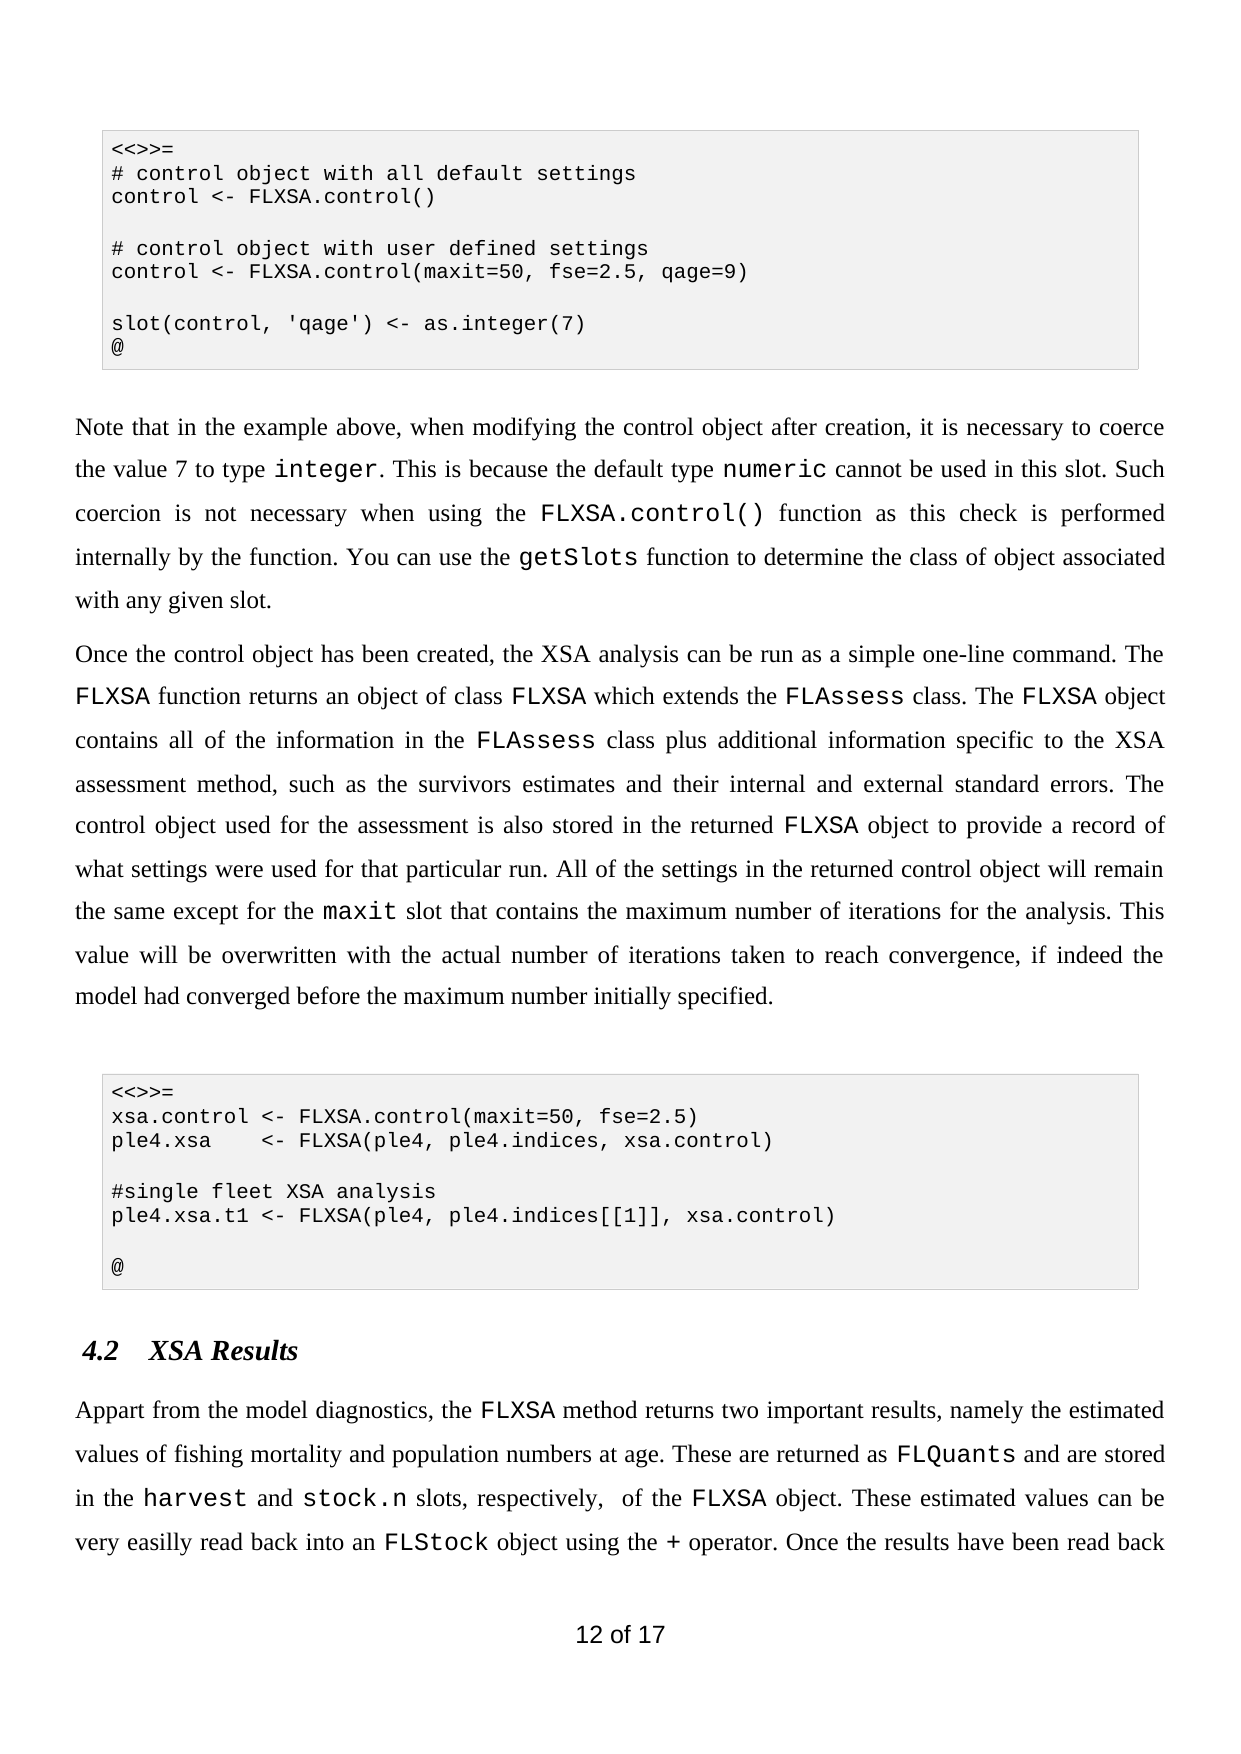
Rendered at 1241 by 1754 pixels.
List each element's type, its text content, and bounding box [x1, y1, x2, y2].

text slot(control, 'qage') <- as.integer(7) [111, 313, 1129, 336]
text ple4.xsa.t1 <- FLXSA(ple4, ple4.indices[[1]], xsa.control) [111, 1205, 1129, 1228]
text control <- FLXSA.control(maxit=50, fse=2.5, qage=9) [111, 261, 1129, 285]
text @ [111, 1256, 1129, 1280]
text xsa.control <- FLXSA.control(maxit=50, fse=2.5) [111, 1106, 1129, 1130]
text <<>>= [111, 1082, 1129, 1106]
text #single fleet XSA analysis [111, 1181, 1129, 1205]
text Note that in the example above, when modifying the control object after creation, it is necessary to coerce the value 7 to type integer. This is because the default type numeric cannot be used in this slot. Such coercion is not necessary when using the FLXSA.control() function as this check is performed internally by the function. You can use the getSlots function to determine the class of object associated with any given slot. [75, 118, 1166, 614]
text <<>>= [111, 139, 1129, 163]
text Appart from the model diagnostics, the FLXSA method returns two important results, namely the estimated values of fishing mortality and population numbers at age. These are returned as FLQuants and are stored in the harvest and stock.n slots, respectively, of the FLXSA object. These estimated values can be very easilly read back into an FLStock object using the + operator. Once the results have been read back [75, 1396, 1166, 1557]
text control <- FLXSA.control() [111, 186, 1129, 210]
text # control object with all default settings [111, 163, 1129, 186]
subtitle XSA Results [75, 1061, 1166, 1367]
text @ [111, 336, 1129, 360]
text # control object with user defined settings [111, 238, 1129, 261]
text ple4.xsa <- FLXSA(ple4, ple4.indices, xsa.control) [111, 1130, 1129, 1153]
text Once the control object has been created, the XSA analysis can be run as a simple one-line command. The FLXSA function returns an object of class FLXSA which extends the FLAssess class. The FLXSA object contains all of the information in the FLAssess class plus additional information specific to the XSA assessment method, such as the survivors estimates and their internal and external standard errors. The control object used for the assessment is also stored in the returned FLXSA object to provide a record of what settings were used for that particular run. All of the settings in the returned control object will remain the same except for the maxit slot that contains the maximum number of iterations for the analysis. This value will be overwritten with the actual number of iterations taken to reach convergence, if indeed the model had converged before the maximum number initially specified. [75, 640, 1166, 1010]
